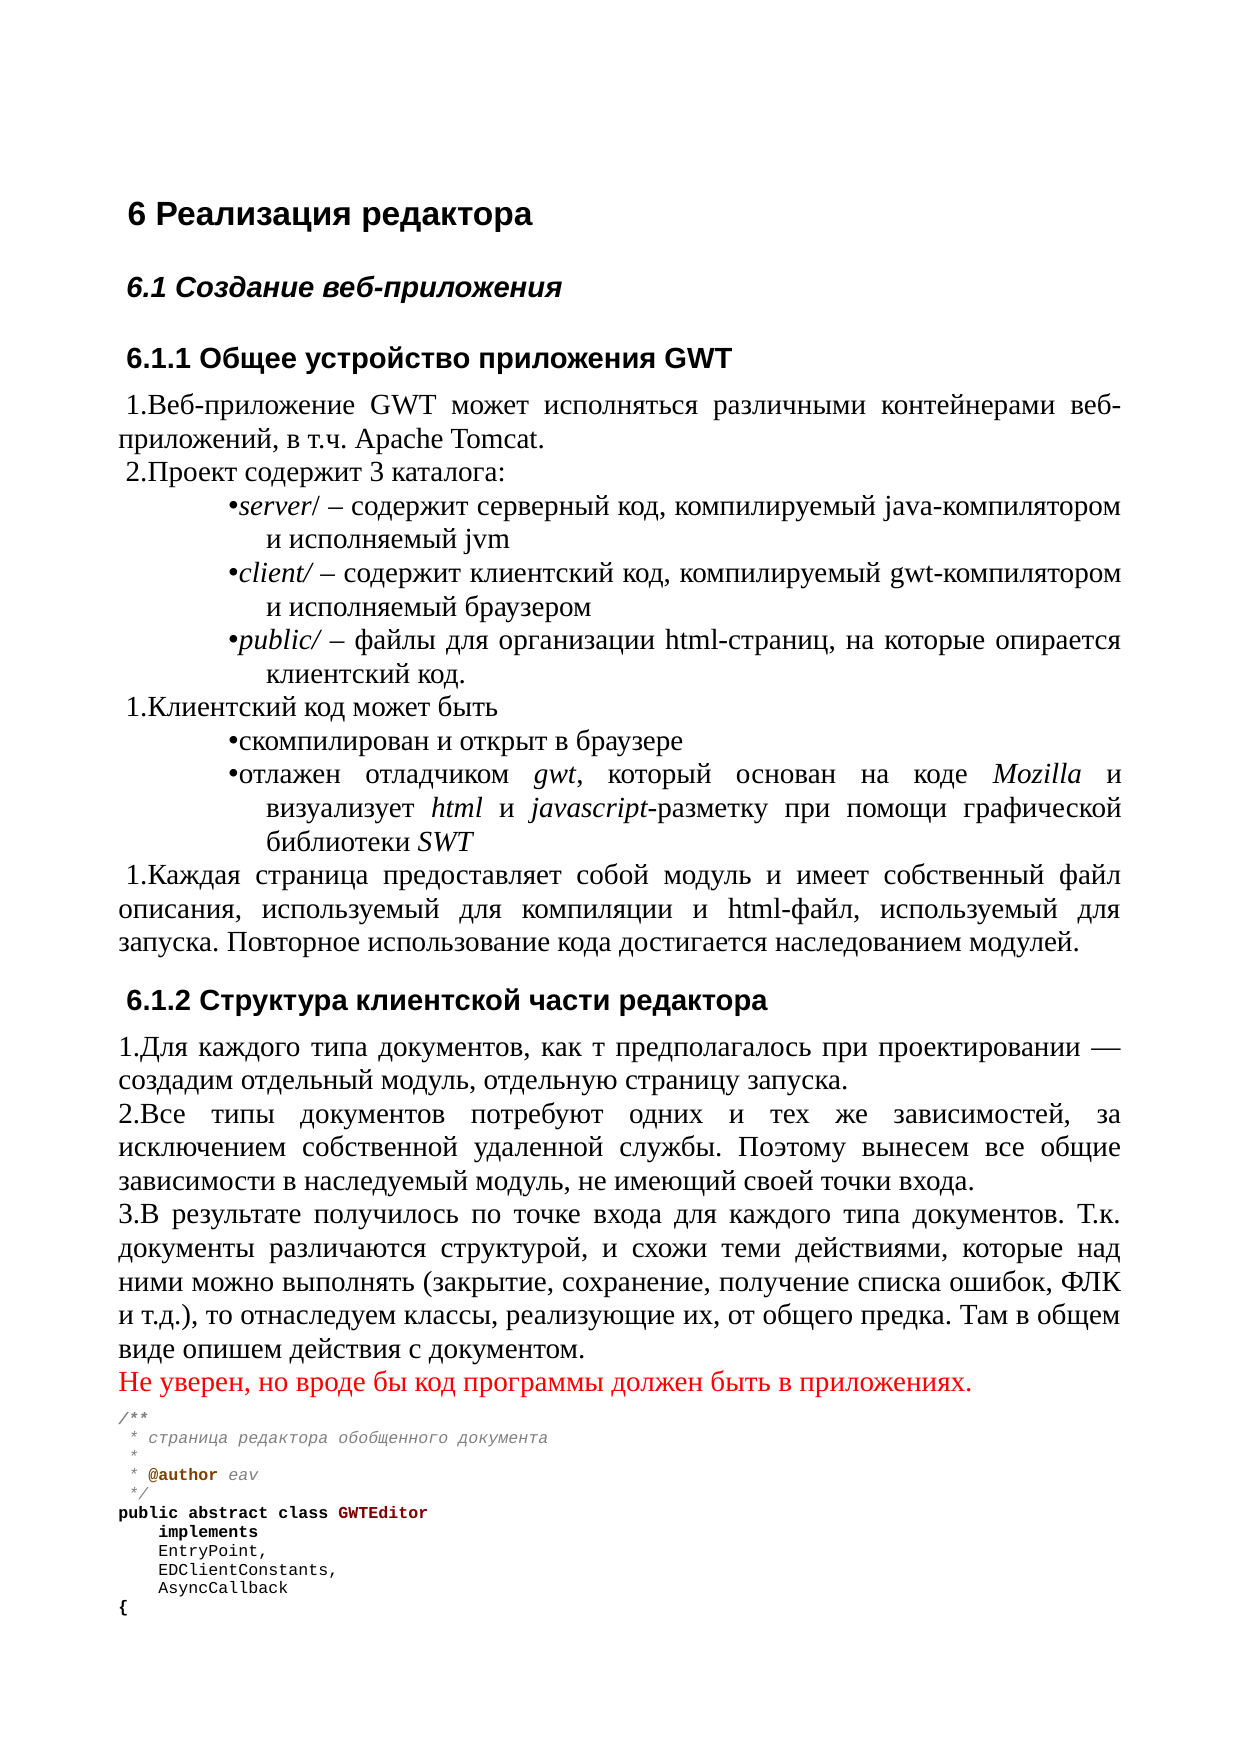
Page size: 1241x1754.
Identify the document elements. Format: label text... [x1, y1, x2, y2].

text /** [118, 1410, 1122, 1429]
list Не уверен, но вроде бы код программы должен быть в приложениях. [118, 1364, 1122, 1398]
subtitle Реализация редактора [118, 194, 1122, 233]
text implements [118, 1523, 1122, 1542]
list Клиентский код может быть [118, 689, 1122, 723]
subtitle Общее устройство приложения GWT [118, 341, 1122, 375]
list Каждая страница предоставляет собой модуль и имеет собственный файл описания, используемый для компиляции и html-файл, используемый для запуска. Повторное использование кода достигается наследованием модулей. [118, 857, 1122, 958]
text * @author eav [118, 1467, 1122, 1486]
list В результате получилось по точке входа для каждого типа документов. Т.к. документы различаются структурой, и схожи теми действиями, которые над ними можно выполнять (закрытие, сохранение, получение списка ошибок, ФЛК и т.д.), то отнаследуем классы, реализующие их, от общего предка. Там в общем виде опишем действия с документом. [118, 1197, 1122, 1364]
list server/ – содержит серверный код, компилируемый java-компилятором и исполняемый jvm [228, 488, 1122, 555]
list Все типы документов потребуют одних и тех же зависимостей, за исключением собственной удаленной службы. Поэтому вынесем все общие зависимости в наследуемый модуль, не имеющий своей точки входа. [118, 1096, 1122, 1197]
list client/ – содержит клиентский код, компилируемый gwt-компилятором и исполняемый браузером [228, 555, 1122, 622]
text AsyncCallback [118, 1580, 1122, 1599]
text * [118, 1448, 1122, 1467]
text EntryPoint, [118, 1542, 1122, 1561]
list Проект содержит 3 каталога: [118, 454, 1122, 488]
text */ [118, 1486, 1122, 1505]
list отлажен отладчиком gwt, который основан на коде Mozilla и визуализует html и javascript-разметку при помощи графической библиотеки SWT [228, 757, 1122, 857]
subtitle Структура клиентской части редактора [118, 983, 1122, 1016]
list Для каждого типа документов, как т предполагалось при проектировании — создадим отдельный модуль, отдельную страницу запуска. [118, 1029, 1122, 1096]
subtitle Создание веб-приложения [118, 270, 1122, 304]
text EDClientConstants, [118, 1561, 1122, 1580]
list Веб-приложение GWT может исполняться различными контейнерами веб-приложений, в т.ч. Apache Tomcat. [118, 387, 1122, 454]
list скомпилирован и открыт в браузере [228, 723, 1122, 757]
list public/ – файлы для организации html-страниц, на которые опирается клиентский код. [228, 622, 1122, 689]
text * страница редактора обобщенного документа [118, 1429, 1122, 1448]
text { [118, 1599, 1122, 1618]
text public abstract class GWTEditor [118, 1505, 1122, 1523]
